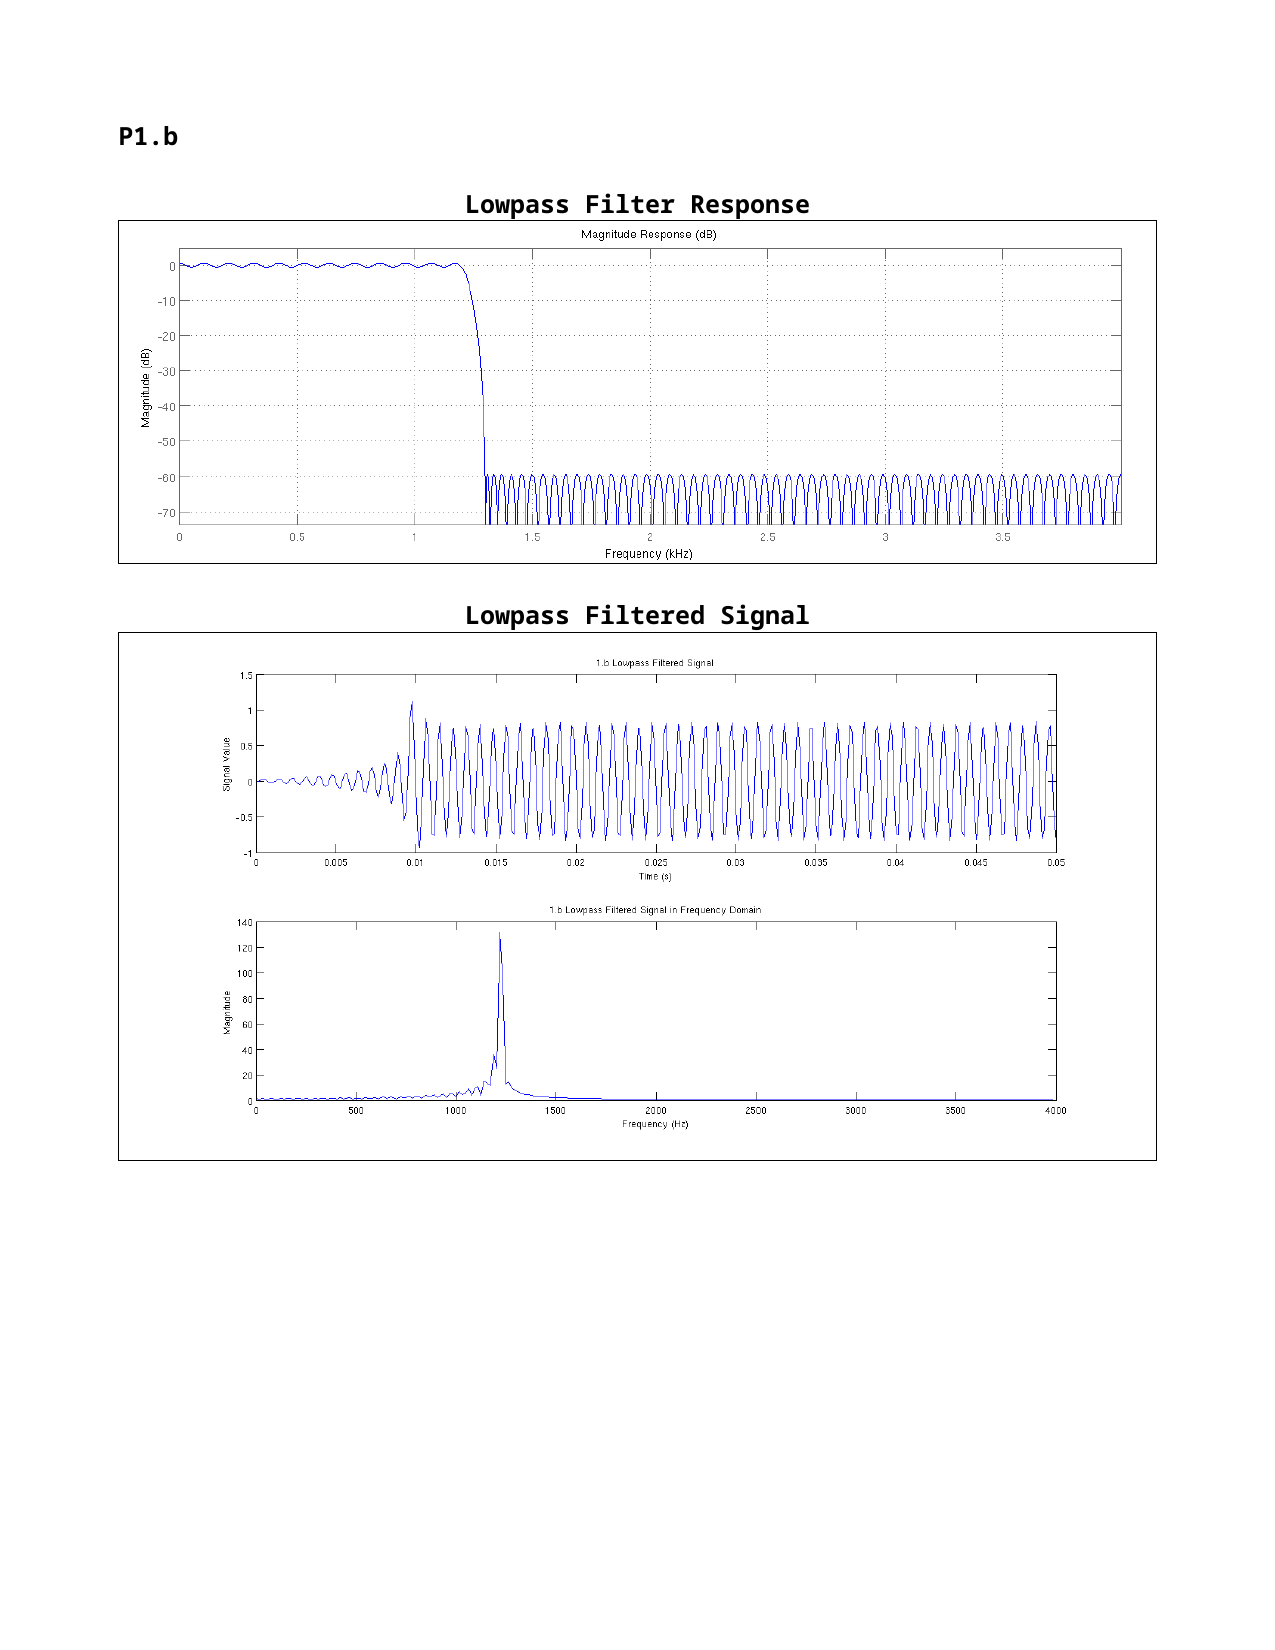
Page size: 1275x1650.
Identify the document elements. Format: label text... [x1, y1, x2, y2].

text Lowpass Filtered Signal [118, 598, 1157, 632]
text Lowpass Filter Response [118, 186, 1157, 220]
picture [121, 223, 1154, 560]
text P1.b [118, 118, 1157, 152]
picture [121, 635, 1154, 1157]
